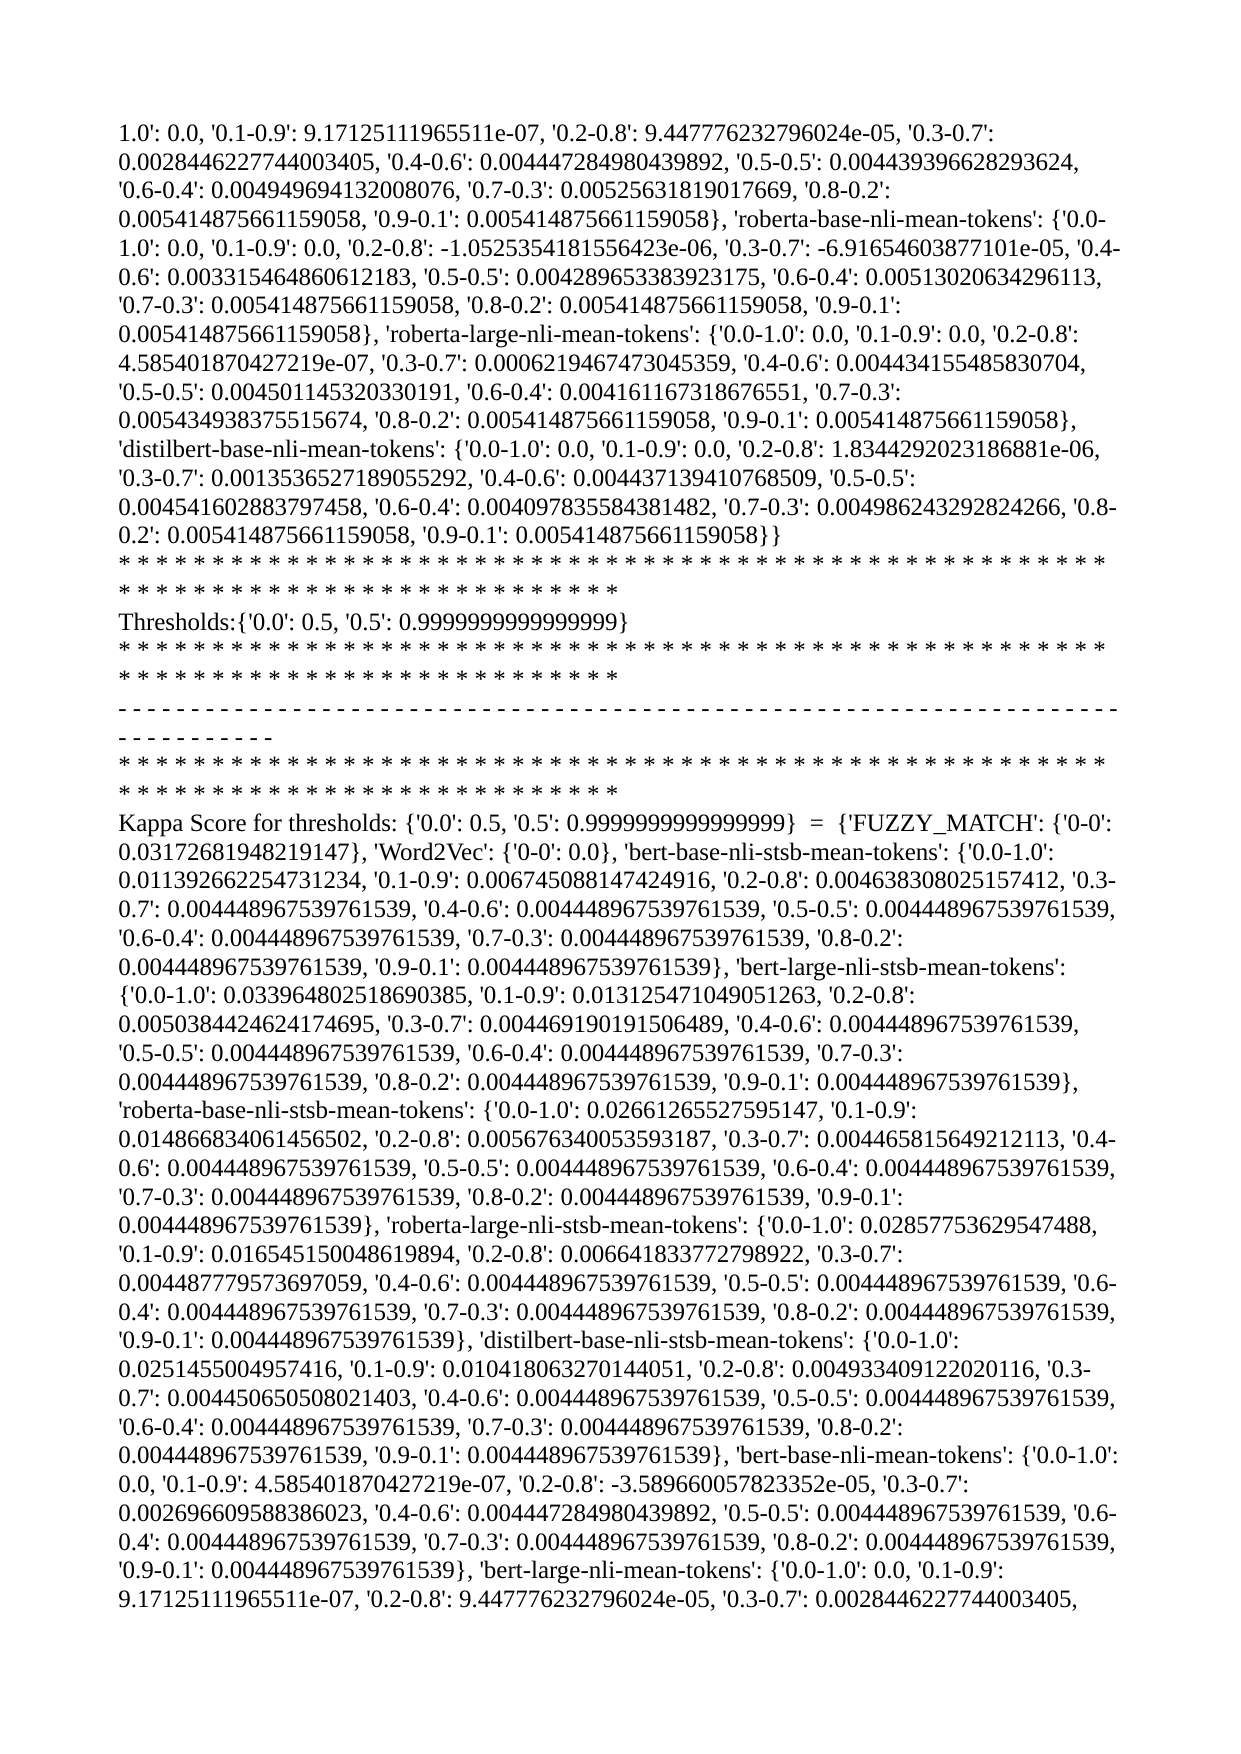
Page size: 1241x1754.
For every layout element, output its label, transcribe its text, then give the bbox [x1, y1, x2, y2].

text Kappa Score for thresholds: {'0.0': 0.5, '0.5': 0.9999999999999999} = {'FUZZY_MATCH': {'0-0': 0.03172681948219147}, 'Word2Vec': {'0-0': 0.0}, 'bert-base-nli-stsb-mean-tokens': {'0.0-1.0': 0.011392662254731234, '0.1-0.9': 0.006745088147424916, '0.2-0.8': 0.004638308025157412, '0.3-0.7': 0.004448967539761539, '0.4-0.6': 0.004448967539761539, '0.5-0.5': 0.004448967539761539, '0.6-0.4': 0.004448967539761539, '0.7-0.3': 0.004448967539761539, '0.8-0.2': 0.004448967539761539, '0.9-0.1': 0.004448967539761539}, 'bert-large-nli-stsb-mean-tokens': {'0.0-1.0': 0.033964802518690385, '0.1-0.9': 0.013125471049051263, '0.2-0.8': 0.0050384424624174695, '0.3-0.7': 0.004469190191506489, '0.4-0.6': 0.004448967539761539, '0.5-0.5': 0.004448967539761539, '0.6-0.4': 0.004448967539761539, '0.7-0.3': 0.004448967539761539, '0.8-0.2': 0.004448967539761539, '0.9-0.1': 0.004448967539761539}, 'roberta-base-nli-stsb-mean-tokens': {'0.0-1.0': 0.02661265527595147, '0.1-0.9': 0.014866834061456502, '0.2-0.8': 0.005676340053593187, '0.3-0.7': 0.004465815649212113, '0.4-0.6': 0.004448967539761539, '0.5-0.5': 0.004448967539761539, '0.6-0.4': 0.004448967539761539, '0.7-0.3': 0.004448967539761539, '0.8-0.2': 0.004448967539761539, '0.9-0.1': 0.004448967539761539}, 'roberta-large-nli-stsb-mean-tokens': {'0.0-1.0': 0.02857753629547488, '0.1-0.9': 0.016545150048619894, '0.2-0.8': 0.006641833772798922, '0.3-0.7': 0.004487779573697059, '0.4-0.6': 0.004448967539761539, '0.5-0.5': 0.004448967539761539, '0.6-0.4': 0.004448967539761539, '0.7-0.3': 0.004448967539761539, '0.8-0.2': 0.004448967539761539, '0.9-0.1': 0.004448967539761539}, 'distilbert-base-nli-stsb-mean-tokens': {'0.0-1.0': 0.0251455004957416, '0.1-0.9': 0.010418063270144051, '0.2-0.8': 0.004933409122020116, '0.3-0.7': 0.004450650508021403, '0.4-0.6': 0.004448967539761539, '0.5-0.5': 0.004448967539761539, '0.6-0.4': 0.004448967539761539, '0.7-0.3': 0.004448967539761539, '0.8-0.2': 0.004448967539761539, '0.9-0.1': 0.004448967539761539}, 'bert-base-nli-mean-tokens': {'0.0-1.0': 0.0, '0.1-0.9': 4.585401870427219e-07, '0.2-0.8': -3.589660057823352e-05, '0.3-0.7': 0.002696609588386023, '0.4-0.6': 0.004447284980439892, '0.5-0.5': 0.004448967539761539, '0.6-0.4': 0.004448967539761539, '0.7-0.3': 0.004448967539761539, '0.8-0.2': 0.004448967539761539, '0.9-0.1': 0.004448967539761539}, 'bert-large-nli-mean-tokens': {'0.0-1.0': 0.0, '0.1-0.9': 9.17125111965511e-07, '0.2-0.8': 9.447776232796024e-05, '0.3-0.7': 0.0028446227744003405, [118, 808, 1122, 1613]
text Thresholds:{'0.0': 0.5, '0.5': 0.9999999999999999} [118, 607, 1122, 636]
text * * * * * * * * * * * * * * * * * * * * * * * * * * * * * * * * * * * * * * * * * * * * * * * * * * * * * * * * * * * * * * * * * * * * * * * * * * * * * * * * [118, 549, 1122, 607]
text * * * * * * * * * * * * * * * * * * * * * * * * * * * * * * * * * * * * * * * * * * * * * * * * * * * * * * * * * * * * * * * * * * * * * * * * * * * * * * * * [118, 636, 1122, 693]
text 1.0': 0.0, '0.1-0.9': 9.17125111965511e-07, '0.2-0.8': 9.447776232796024e-05, '0.3-0.7': 0.0028446227744003405, '0.4-0.6': 0.004447284980439892, '0.5-0.5': 0.004439396628293624, '0.6-0.4': 0.004949694132008076, '0.7-0.3': 0.00525631819017669, '0.8-0.2': 0.005414875661159058, '0.9-0.1': 0.005414875661159058}, 'roberta-base-nli-mean-tokens': {'0.0-1.0': 0.0, '0.1-0.9': 0.0, '0.2-0.8': -1.0525354181556423e-06, '0.3-0.7': -6.91654603877101e-05, '0.4-0.6': 0.003315464860612183, '0.5-0.5': 0.004289653383923175, '0.6-0.4': 0.00513020634296113, '0.7-0.3': 0.005414875661159058, '0.8-0.2': 0.005414875661159058, '0.9-0.1': 0.005414875661159058}, 'roberta-large-nli-mean-tokens': {'0.0-1.0': 0.0, '0.1-0.9': 0.0, '0.2-0.8': 4.585401870427219e-07, '0.3-0.7': 0.0006219467473045359, '0.4-0.6': 0.004434155485830704, '0.5-0.5': 0.004501145320330191, '0.6-0.4': 0.004161167318676551, '0.7-0.3': 0.005434938375515674, '0.8-0.2': 0.005414875661159058, '0.9-0.1': 0.005414875661159058}, 'distilbert-base-nli-mean-tokens': {'0.0-1.0': 0.0, '0.1-0.9': 0.0, '0.2-0.8': 1.8344292023186881e-06, '0.3-0.7': 0.0013536527189055292, '0.4-0.6': 0.004437139410768509, '0.5-0.5': 0.004541602883797458, '0.6-0.4': 0.004097835584381482, '0.7-0.3': 0.004986243292824266, '0.8-0.2': 0.005414875661159058, '0.9-0.1': 0.005414875661159058}} [118, 118, 1122, 549]
text - - - - - - - - - - - - - - - - - - - - - - - - - - - - - - - - - - - - - - - - - - - - - - - - - - - - - - - - - - - - - - - - - - - - - - - - - - - - - - - - [118, 693, 1122, 751]
text * * * * * * * * * * * * * * * * * * * * * * * * * * * * * * * * * * * * * * * * * * * * * * * * * * * * * * * * * * * * * * * * * * * * * * * * * * * * * * * * [118, 751, 1122, 808]
